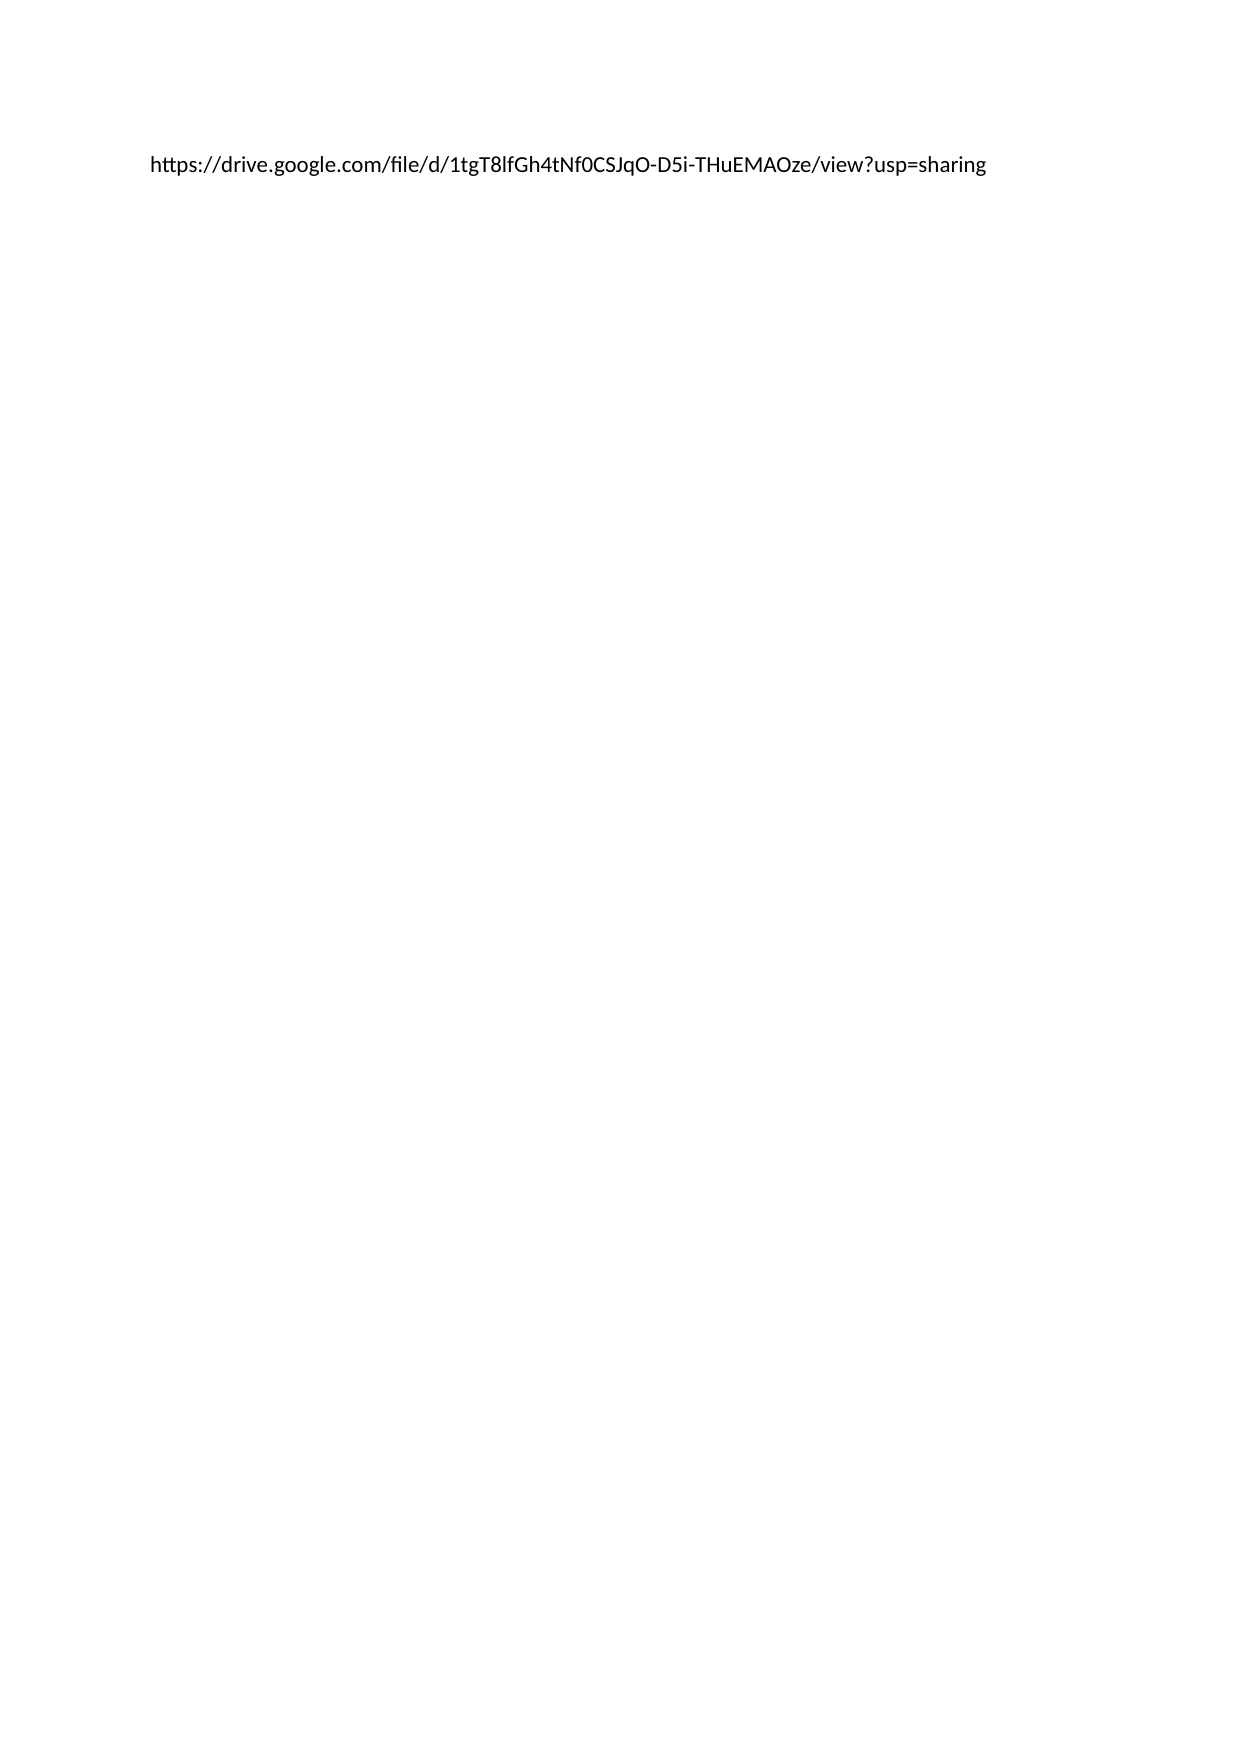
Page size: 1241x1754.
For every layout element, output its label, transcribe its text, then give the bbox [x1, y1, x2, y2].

text https://drive.google.com/file/d/1tgT8lfGh4tNf0CSJqO-D5i-THuEMAOze/view?usp=sharing [150, 150, 1090, 178]
